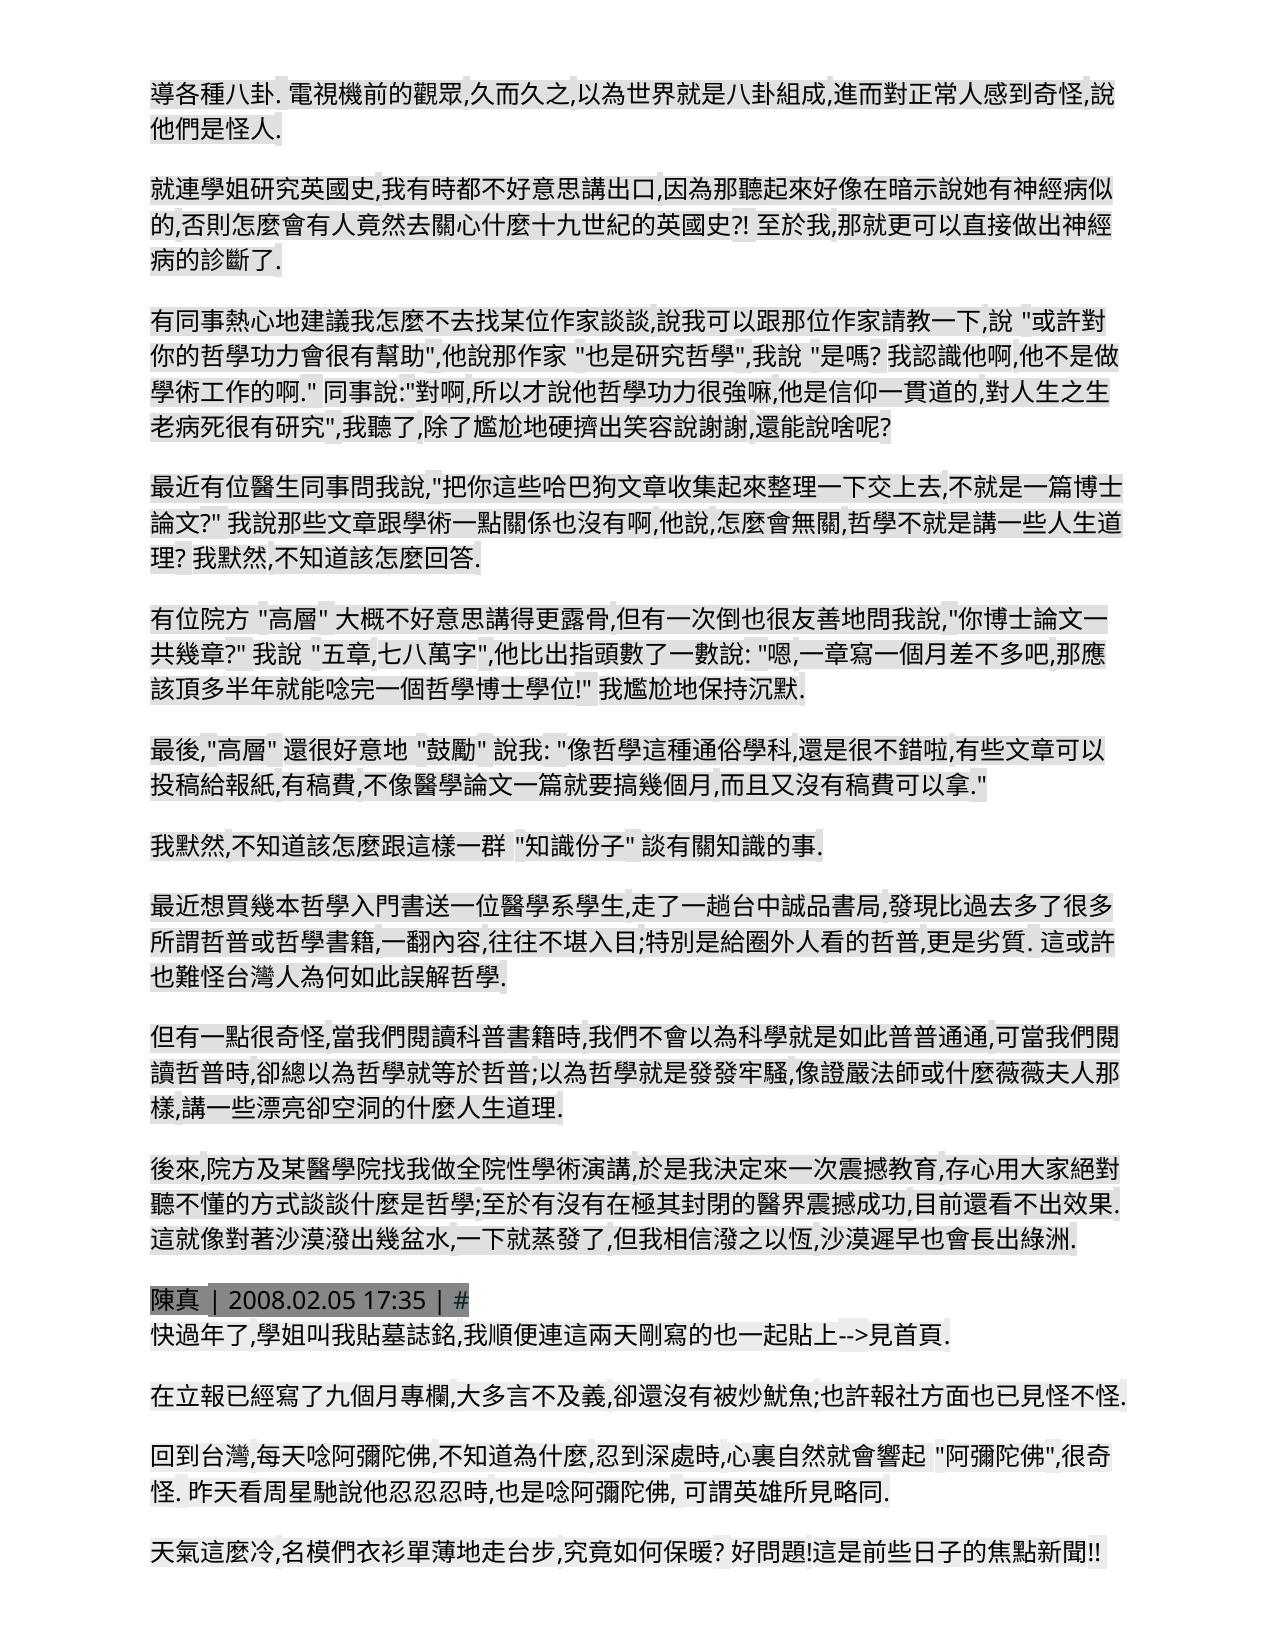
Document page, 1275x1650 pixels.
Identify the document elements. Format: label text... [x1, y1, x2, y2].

text 最近有位醫生同事問我說,"把你這些哈巴狗文章收集起來整理一下交上去,不就是一篇博士論文?" 我說那些文章跟學術一點關係也沒有啊,他說,怎麼會無關,哲學不就是講一些人生道理? 我默然,不知道該怎麼回答. [150, 469, 1125, 575]
text 回到台灣,每天唸阿彌陀佛,不知道為什麼,忍到深處時,心裏自然就會響起 "阿彌陀佛",很奇怪. 昨天看周星馳說他忍忍忍時,也是唸阿彌陀佛, 可謂英雄所見略同. [150, 1437, 1125, 1508]
text 快過年了,學姐叫我貼墓誌銘,我順便連這兩天剛寫的也一起貼上-->見首頁. [150, 1317, 1125, 1352]
text 但有一點很奇怪,當我們閱讀科普書籍時,我們不會以為科學就是如此普普通通,可當我們閱讀哲普時,卻總以為哲學就等於哲普;以為哲學就是發發牢騷,像證嚴法師或什麼薇薇夫人那樣,講一些漂亮卻空洞的什麼人生道理. [150, 1019, 1125, 1125]
text 最後,"高層" 還很好意地 "鼓勵" 說我: "像哲學這種通俗學科,還是很不錯啦,有些文章可以投稿給報紙,有稿費,不像醫學論文一篇就要搞幾個月,而且又沒有稿費可以拿." [150, 731, 1125, 802]
text 最近想買幾本哲學入門書送一位醫學系學生,走了一趟台中誠品書局,發現比過去多了很多所謂哲普或哲學書籍,一翻內容,往往不堪入目;特別是給圈外人看的哲普,更是劣質. 這或許也難怪台灣人為何如此誤解哲學. [150, 887, 1125, 994]
text 有位院方 "高層" 大概不好意思講得更露骨,但有一次倒也很友善地問我說,"你博士論文一共幾章?" 我說 "五章,七八萬字",他比出指頭數了一數說: "嗯,一章寫一個月差不多吧,那應該頂多半年就能唸完一個哲學博士學位!" 我尷尬地保持沉默. [150, 600, 1125, 706]
text 在立報已經寫了九個月專欄,大多言不及義,卻還沒有被炒魷魚;也許報社方面也已見怪不怪. [150, 1377, 1125, 1412]
text 陳真 | 2008.02.05 17:35 | # [150, 1281, 1125, 1317]
text 我默然,不知道該怎麼跟這樣一群 "知識份子" 談有關知識的事. [150, 827, 1125, 862]
text 導各種八卦. 電視機前的觀眾,久而久之,以為世界就是八卦組成,進而對正常人感到奇怪,說他們是怪人. [150, 75, 1125, 146]
text 就連學姐研究英國史,我有時都不好意思講出口,因為那聽起來好像在暗示說她有神經病似的,否則怎麼會有人竟然去關心什麼十九世紀的英國史?! 至於我,那就更可以直接做出神經病的診斷了. [150, 171, 1125, 277]
text 後來,院方及某醫學院找我做全院性學術演講,於是我決定來一次震撼教育,存心用大家絕對聽不懂的方式談談什麼是哲學;至於有沒有在極其封閉的醫界震撼成功,目前還看不出效果. 這就像對著沙漠潑出幾盆水,一下就蒸發了,但我相信潑之以恆,沙漠遲早也會長出綠洲. [150, 1150, 1125, 1256]
text 天氣這麼冷,名模們衣衫單薄地走台步,究竟如何保暖? 好問題!這是前些日子的焦點新聞!! [150, 1533, 1125, 1569]
text 有同事熱心地建議我怎麼不去找某位作家談談,說我可以跟那位作家請教一下,說 "或許對你的哲學功力會很有幫助",他說那作家 "也是研究哲學",我說 "是嗎? 我認識他啊,他不是做學術工作的啊." 同事說:"對啊,所以才說他哲學功力很強嘛,他是信仰一貫道的,對人生之生老病死很有研究",我聽了,除了尷尬地硬擠出笑容說謝謝,還能說啥呢? [150, 302, 1125, 444]
